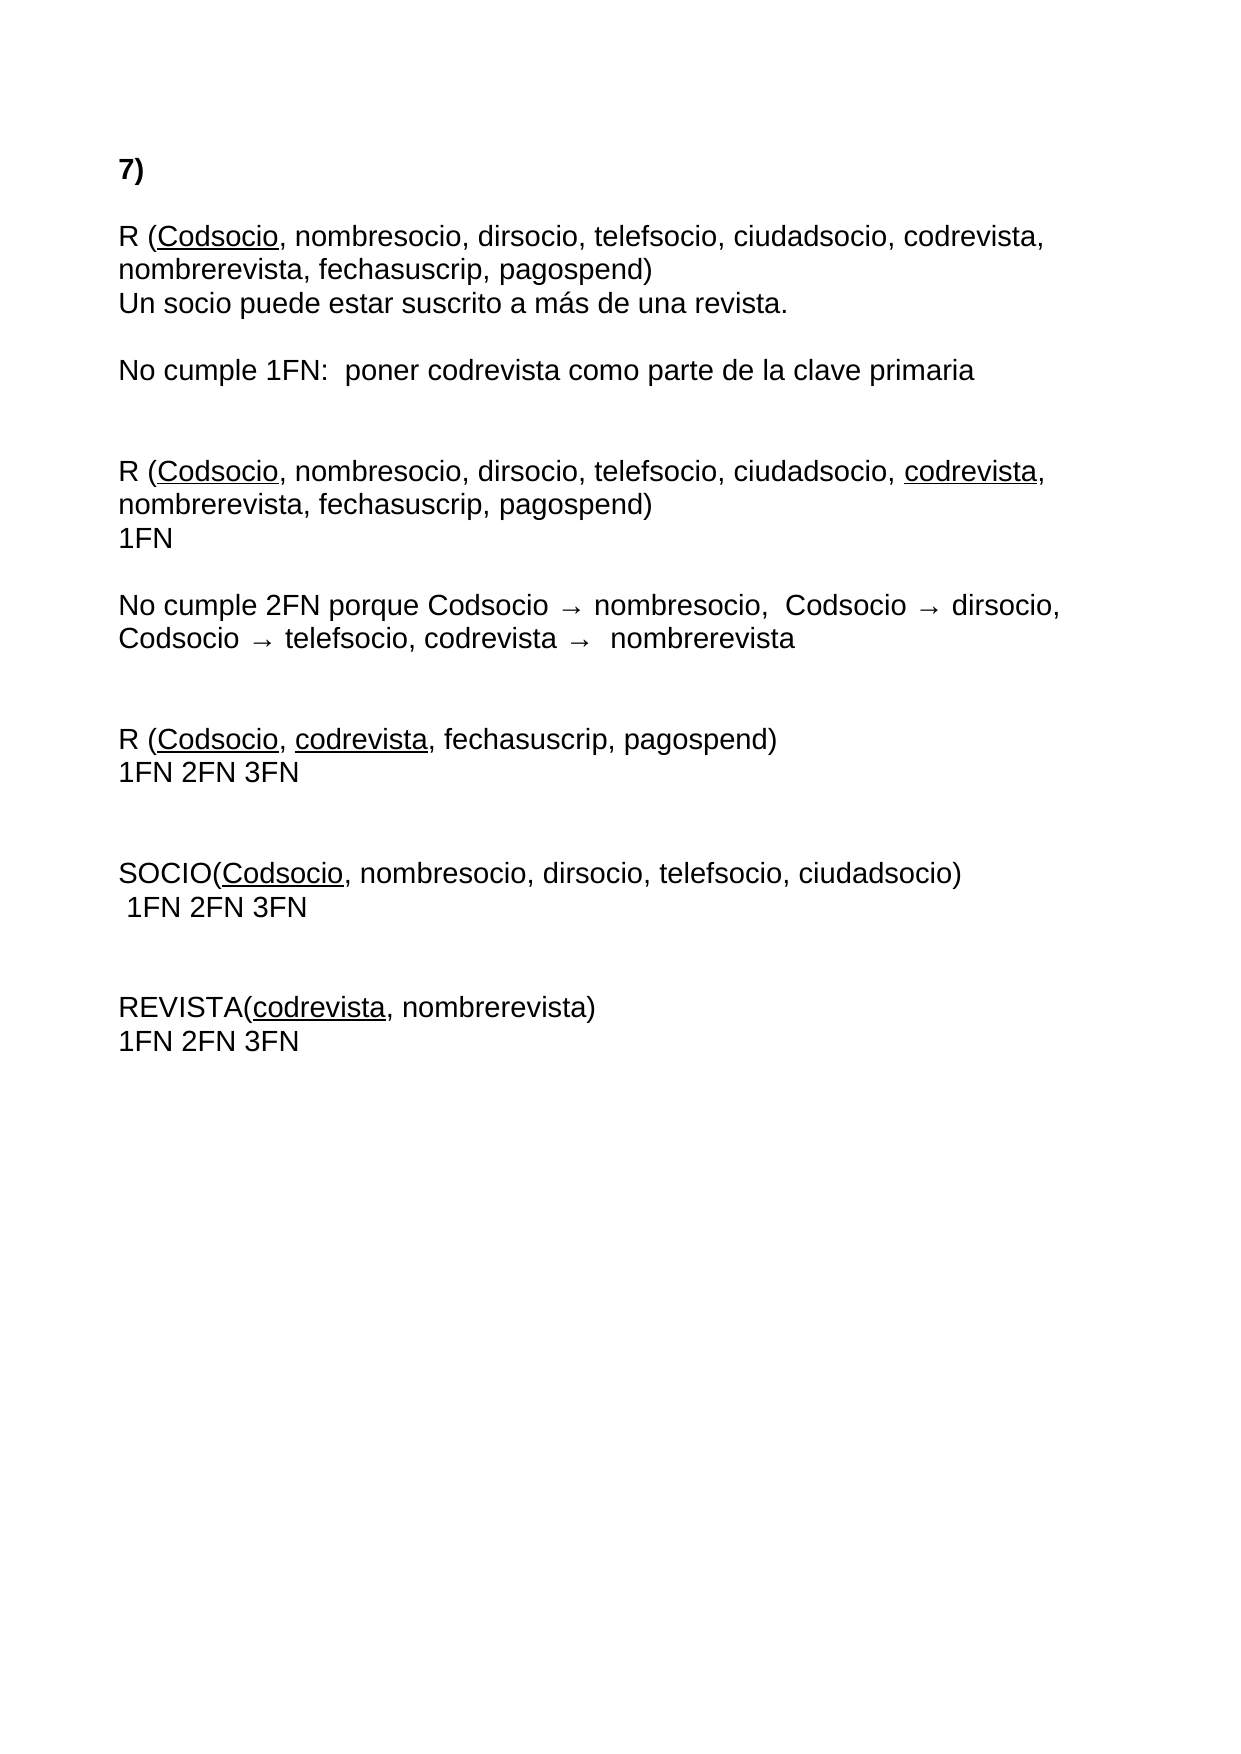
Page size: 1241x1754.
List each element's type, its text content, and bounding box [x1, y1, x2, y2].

text R (Codsocio, nombresocio, dirsocio, telefsocio, ciudadsocio, codrevista, nombrerevista, fechasuscrip, pagospend) [118, 219, 1122, 286]
text 1FN 2FN 3FN [118, 755, 1122, 789]
text 1FN 2FN 3FN [118, 1024, 1122, 1057]
text No cumple 1FN: poner codrevista como parte de la clave primaria [118, 353, 1122, 386]
text R (Codsocio, nombresocio, dirsocio, telefsocio, ciudadsocio, codrevista, nombrerevista, fechasuscrip, pagospend) [118, 453, 1122, 521]
text No cumple 2FN porque Codsocio → nombresocio, Codsocio → dirsocio, Codsocio → telefsocio, codrevista → nombrerevista [118, 588, 1122, 655]
text 1FN 2FN 3FN [118, 889, 1122, 923]
text Un socio puede estar suscrito a más de una revista. [118, 286, 1122, 319]
text 1FN [118, 521, 1122, 554]
text REVISTA(codrevista, nombrerevista) [118, 990, 1122, 1024]
text R (Codsocio, codrevista, fechasuscrip, pagospend) [118, 722, 1122, 755]
text 7) [118, 152, 1122, 185]
text SOCIO(Codsocio, nombresocio, dirsocio, telefsocio, ciudadsocio) [118, 856, 1122, 889]
